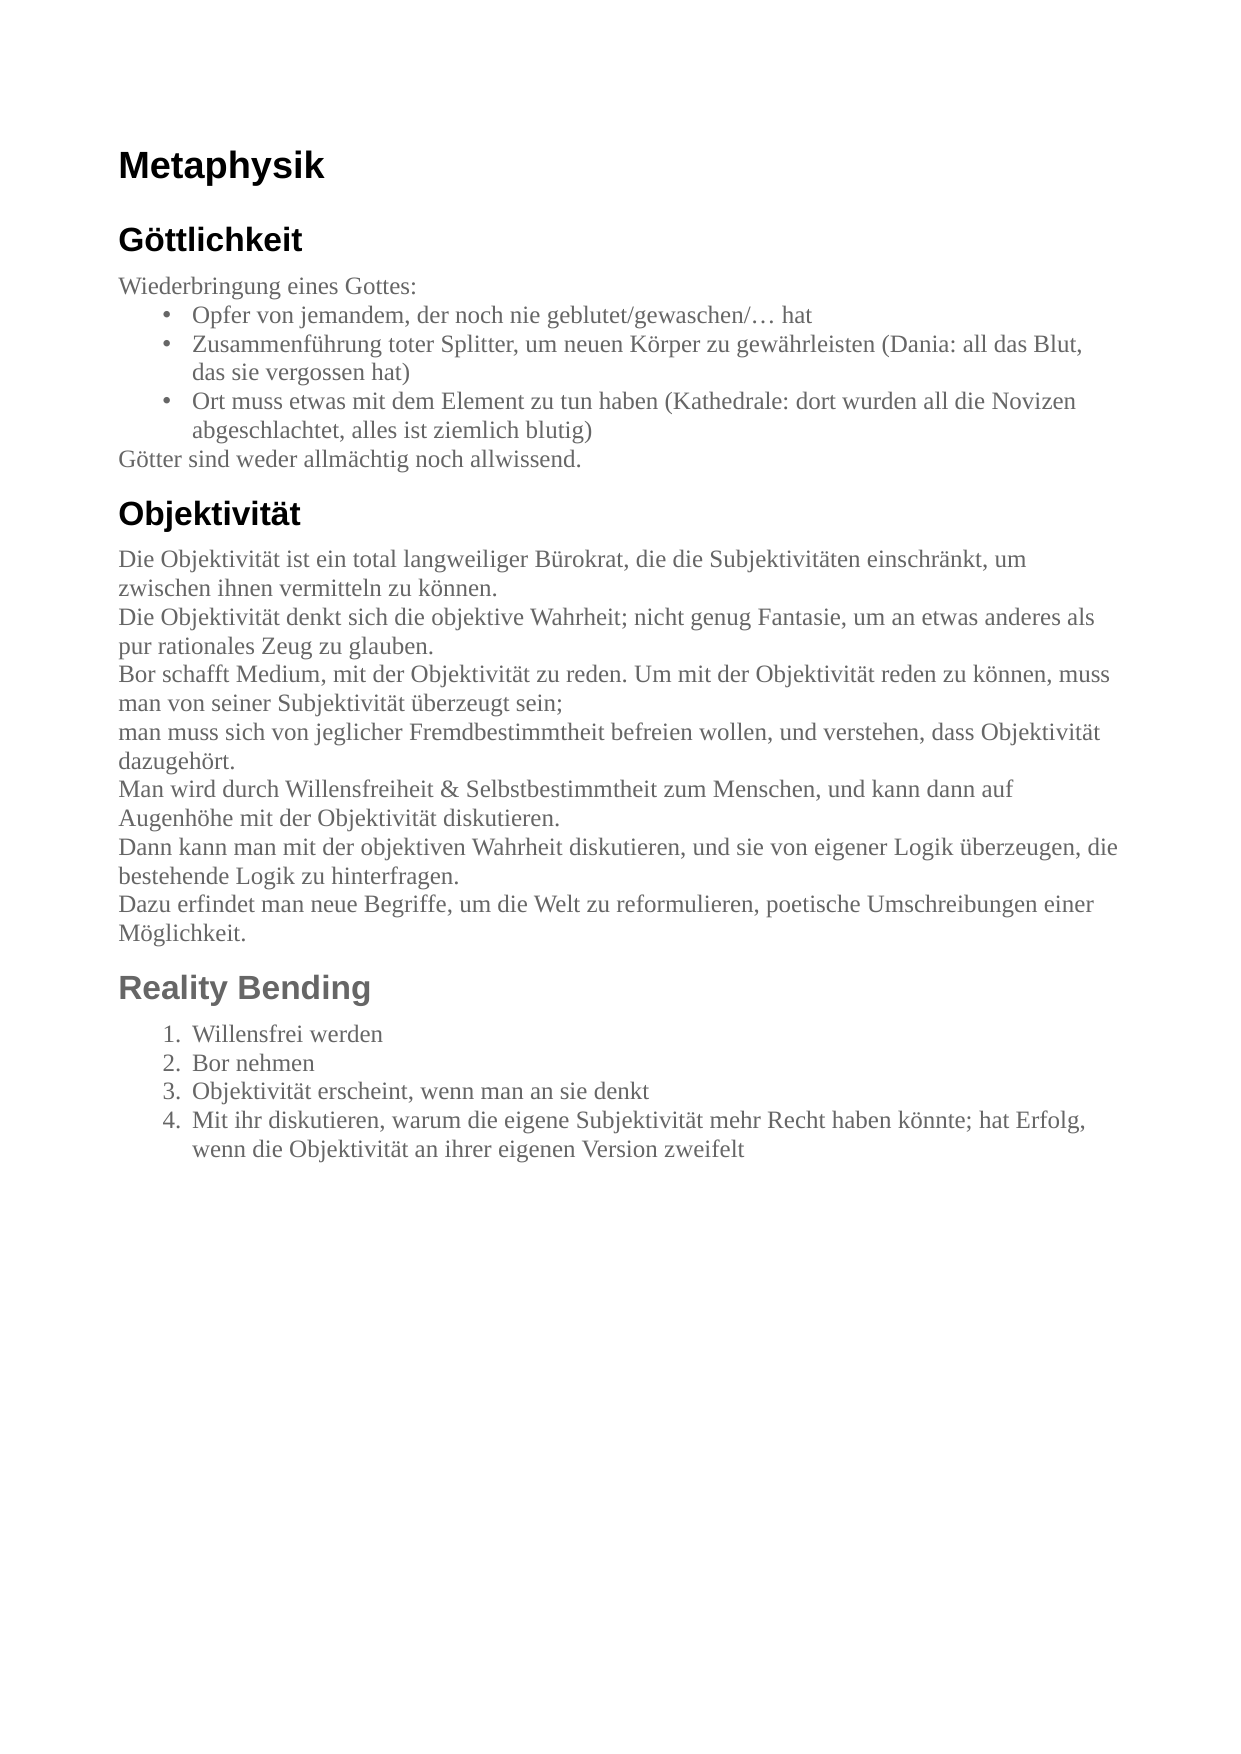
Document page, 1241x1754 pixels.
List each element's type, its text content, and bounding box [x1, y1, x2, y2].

list Willensfrei werden [162, 1019, 1122, 1048]
text Dann kann man mit der objektiven Wahrheit diskutieren, und sie von eigener Logik überzeugen, die bestehende Logik zu hinterfragen. Dazu erfindet man neue Begriffe, um die Welt zu reformulieren, poetische Umschreibungen einer Möglichkeit. [118, 832, 1122, 947]
text Bor schafft Medium, mit der Objektivität zu reden. Um mit der Objektivität reden zu können, muss man von seiner Subjektivität überzeugt sein; man muss sich von jeglicher Fremdbestimmtheit befreien wollen, und verstehen, dass Objektivität dazugehört. Man wird durch Willensfreiheit & Selbstbestimmtheit zum Menschen, und kann dann auf Augenhöhe mit der Objektivität diskutieren. [118, 659, 1122, 832]
subtitle Objektivität [118, 493, 1122, 532]
subtitle Metaphysik [118, 143, 1122, 187]
list Mit ihr diskutieren, warum die eigene Subjektivität mehr Recht haben könnte; hat Erfolg, wenn die Objektivität an ihrer eigenen Version zweifelt [162, 1105, 1122, 1163]
list Zusammenführung toter Splitter, um neuen Körper zu gewährleisten (Dania: all das Blut, das sie vergossen hat) [162, 329, 1122, 386]
list Ort muss etwas mit dem Element zu tun haben (Kathedrale: dort wurden all die Novizen abgeschlachtet, alles ist ziemlich blutig) [162, 386, 1122, 444]
list Opfer von jemandem, der noch nie geblutet/gewaschen/… hat [162, 300, 1122, 329]
text Wiederbringung eines Gottes: [118, 271, 1122, 300]
list Objektivität erscheint, wenn man an sie denkt [162, 1076, 1122, 1105]
subtitle Reality Bending [118, 968, 1122, 1006]
text Götter sind weder allmächtig noch allwissend. [118, 444, 1122, 472]
list Bor nehmen [162, 1048, 1122, 1076]
text Die Objektivität ist ein total langweiliger Bürokrat, die die Subjektivitäten einschränkt, um zwischen ihnen vermitteln zu können. Die Objektivität denkt sich die objektive Wahrheit; nicht genug Fantasie, um an etwas anderes als pur rationales Zeug zu glauben. [118, 544, 1122, 659]
subtitle Göttlichkeit [118, 220, 1122, 259]
